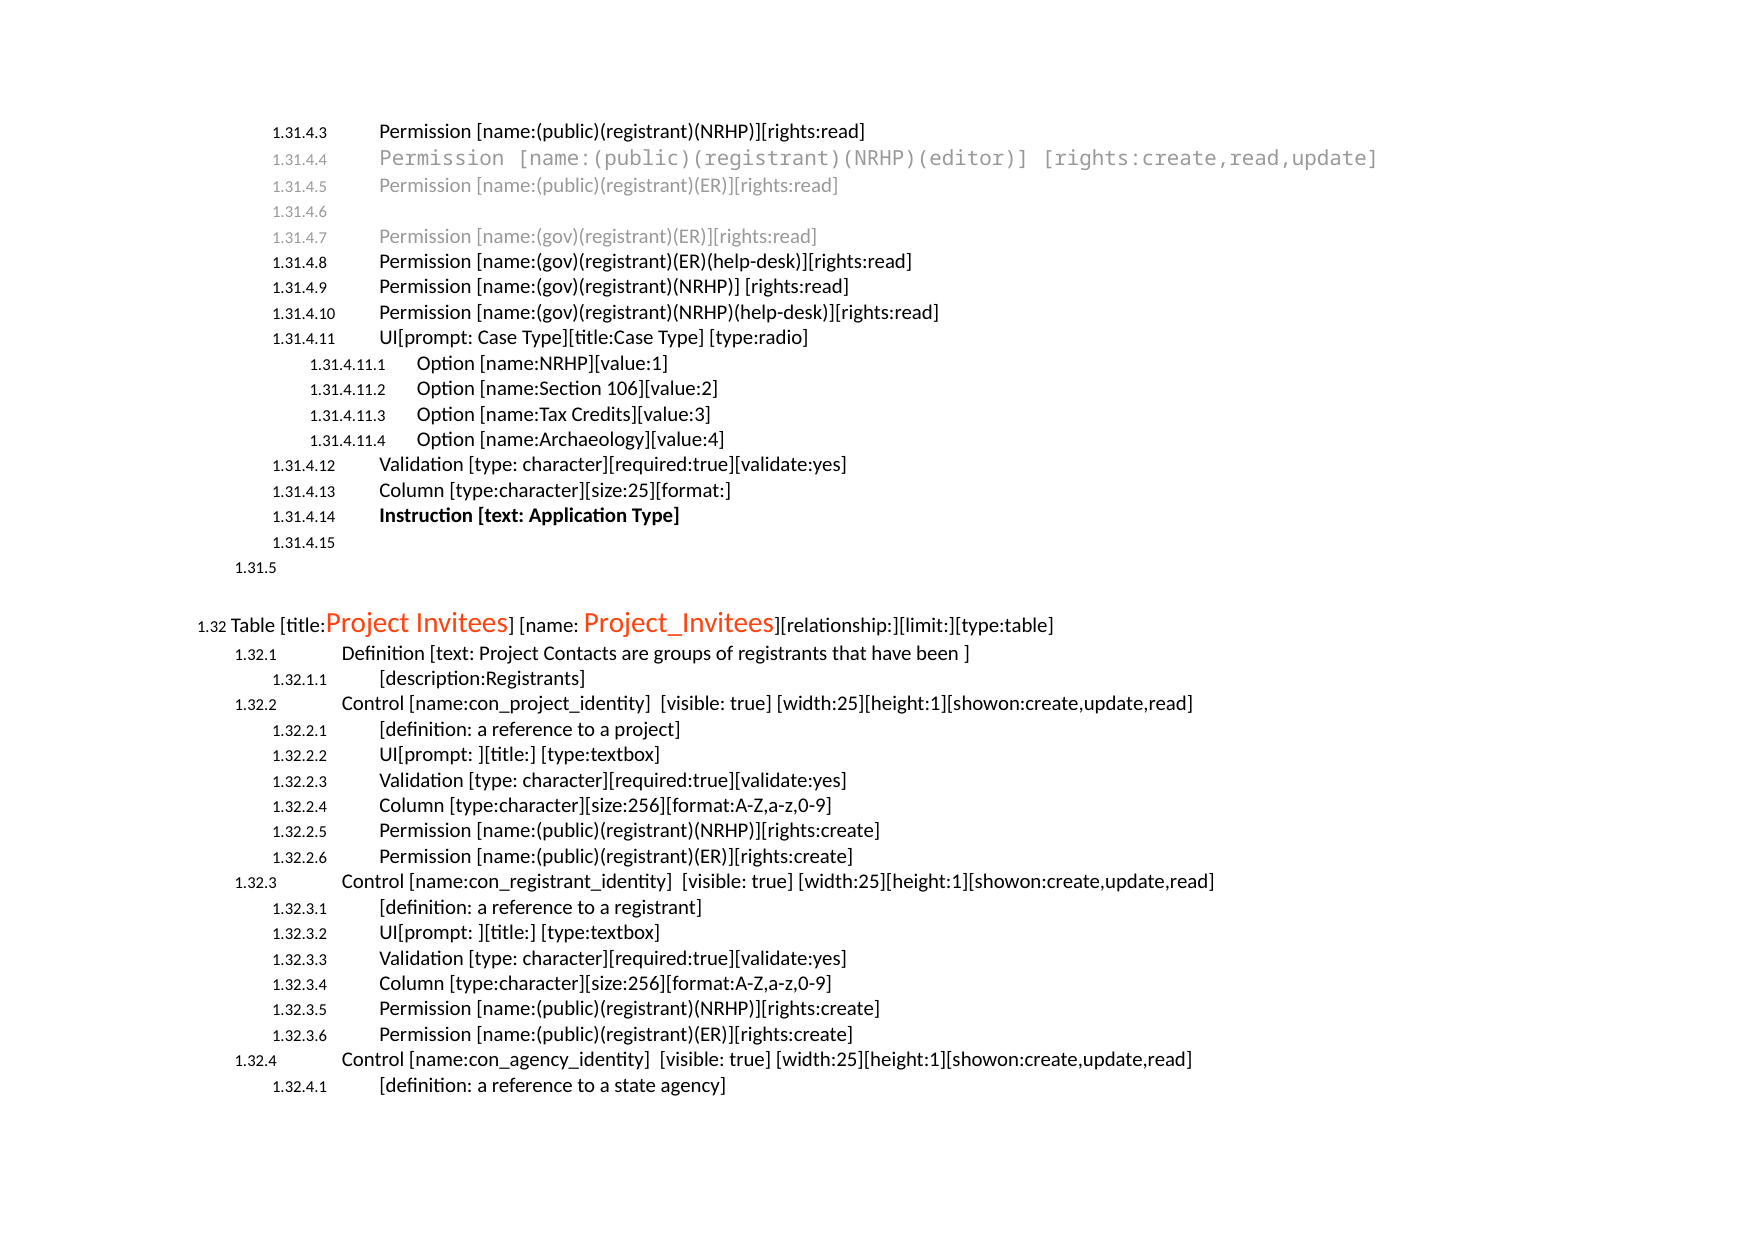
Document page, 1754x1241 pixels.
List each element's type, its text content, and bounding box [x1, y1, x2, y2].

list Option [name:Tax Credits][value:3] [306, 401, 1636, 426]
list Option [name:NRHP][value:1] [306, 350, 1636, 375]
list Validation [type: character][required:true][validate:yes] [268, 945, 1636, 970]
list Permission [name:(gov)(registrant)(ER)(help-desk)][rights:read] [268, 248, 1636, 274]
list Permission [name:(public)(registrant)(NRHP)][rights:create] [268, 996, 1636, 1021]
list Permission [name:(public)(registrant)(ER)][rights:create] [268, 1021, 1636, 1046]
list Table [title:Project Invitees] [name: Project_Invitees][relationship:][limit:][type:table] [193, 604, 1636, 640]
list [definition: a reference to a registrant] [268, 894, 1636, 919]
list Instruction [text: Application Type] [268, 502, 1636, 528]
list Control [name:con_project_identity] [visible: true] [width:25][height:1][showon:create,update,read] [231, 691, 1636, 716]
list UI[prompt: ][title:] [type:textbox] [268, 741, 1636, 767]
list [description:Registrants] [268, 665, 1636, 691]
list UI[prompt: ][title:] [type:textbox] [268, 919, 1636, 945]
list Column [type:character][size:256][format:A-Z,a-z,0-9] [268, 970, 1636, 996]
list Permission [name:(gov)(registrant)(NRHP)] [rights:read] [268, 274, 1636, 299]
list Column [type:character][size:25][format:] [268, 477, 1636, 502]
list Permission [name:(public)(registrant)(ER)][rights:read] [268, 172, 1636, 197]
list Validation [type: character][required:true][validate:yes] [268, 452, 1636, 477]
list Permission [name:(gov)(registrant)(ER)][rights:read] [268, 223, 1636, 248]
list Control [name:con_agency_identity] [visible: true] [width:25][height:1][showon:create,update,read] [231, 1046, 1636, 1072]
list Column [type:character][size:256][format:A-Z,a-z,0-9] [268, 792, 1636, 818]
list [definition: a reference to a state agency] [268, 1072, 1636, 1097]
list Permission [name:(public)(registrant)(NRHP)][rights:create] [268, 818, 1636, 843]
list Option [name:Archaeology][value:4] [306, 426, 1636, 452]
list Validation [type: character][required:true][validate:yes] [268, 767, 1636, 792]
list Option [name:Section 106][value:2] [306, 375, 1636, 401]
list UI[prompt: Case Type][title:Case Type] [type:radio] [268, 324, 1636, 350]
list Permission [name:(gov)(registrant)(NRHP)(help-desk)][rights:read] [268, 299, 1636, 324]
list [definition: a reference to a project] [268, 716, 1636, 741]
list Permission [name:(public)(registrant)(NRHP)(editor)] [rights:create,read,update] [268, 143, 1636, 172]
list Permission [name:(public)(registrant)(ER)][rights:create] [268, 843, 1636, 868]
list Control [name:con_registrant_identity] [visible: true] [width:25][height:1][showon:create,update,read] [231, 868, 1636, 894]
list Definition [text: Project Contacts are groups of registrants that have been ] [231, 640, 1636, 665]
list Permission [name:(public)(registrant)(NRHP)][rights:read] [268, 118, 1636, 143]
